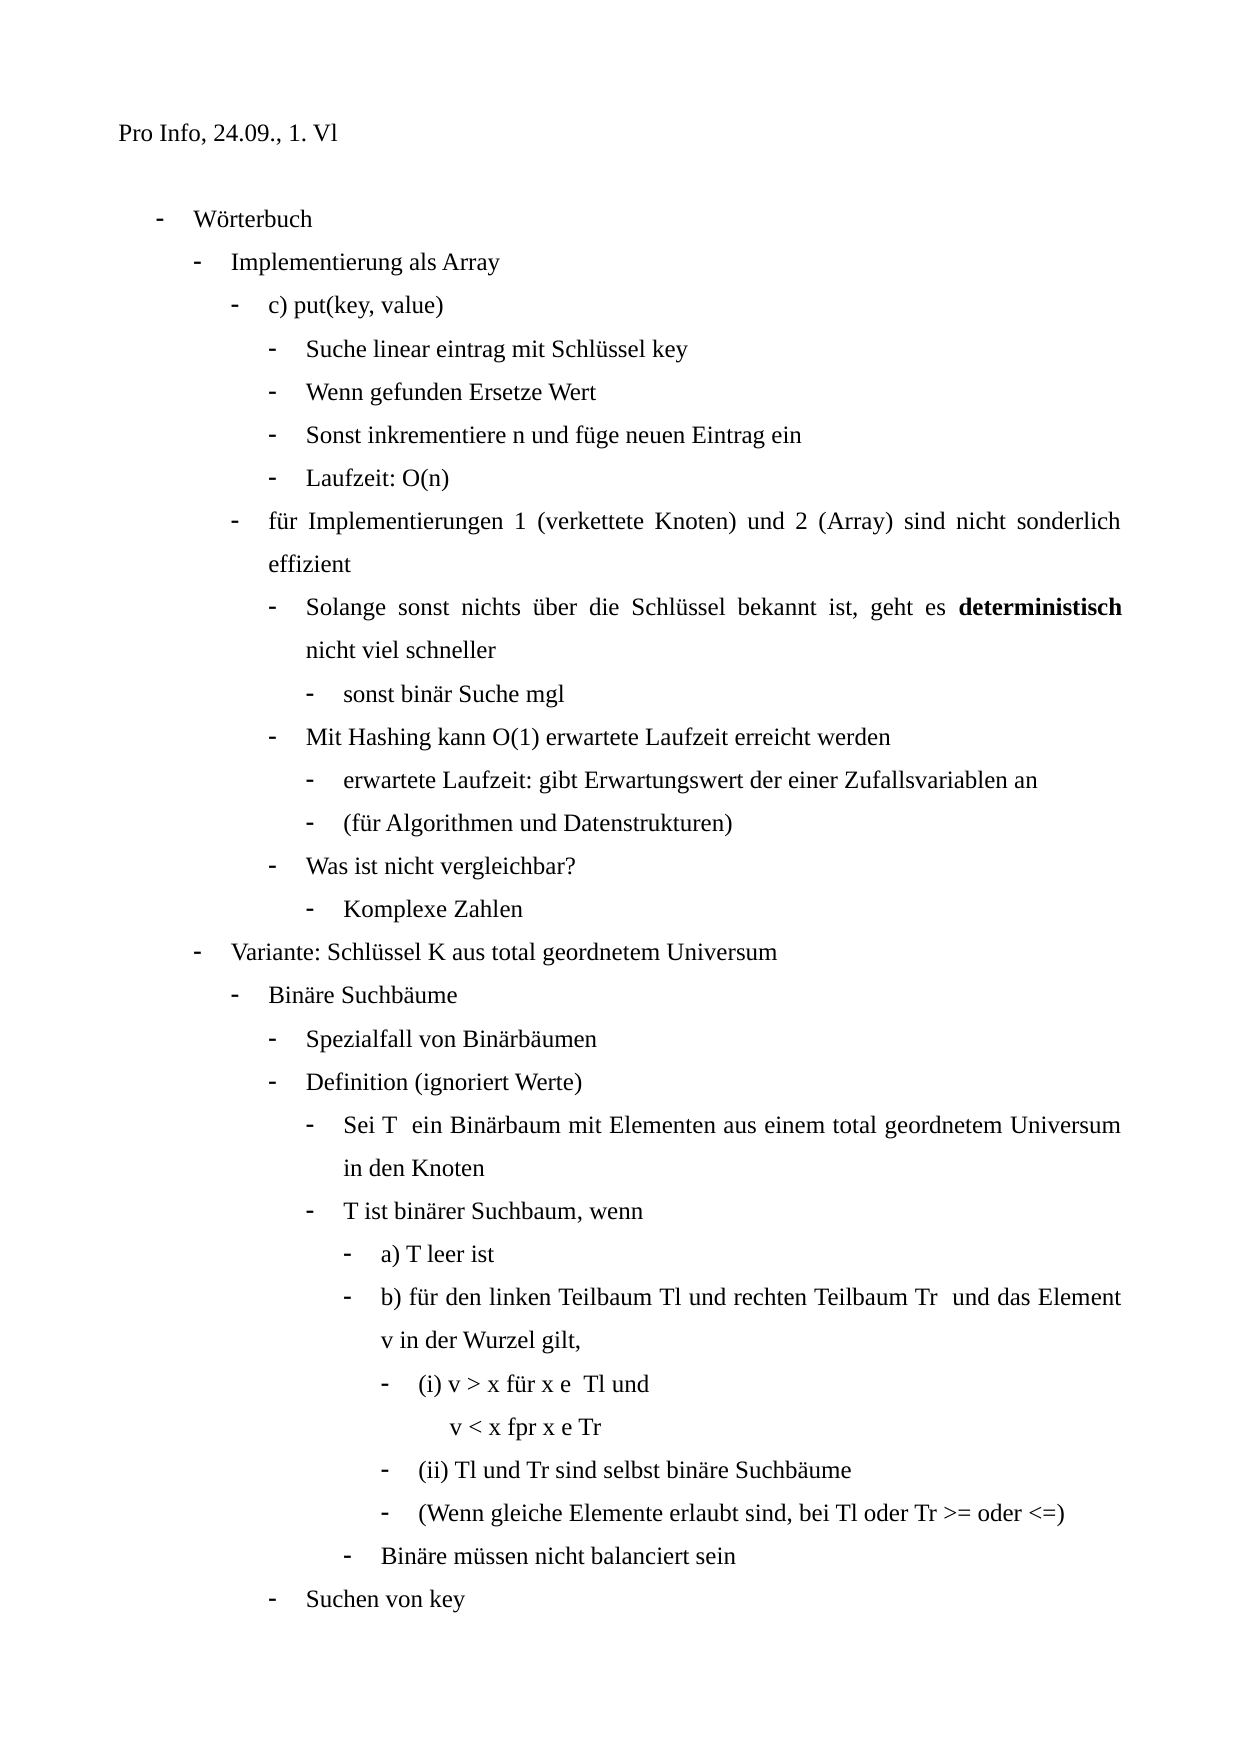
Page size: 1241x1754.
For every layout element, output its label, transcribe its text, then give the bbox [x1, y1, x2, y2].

list Komplexe Zahlen [306, 894, 1122, 923]
list (ii) Tl und Tr sind selbst binäre Suchbäume [381, 1455, 1122, 1484]
list sonst binär Suche mgl [306, 679, 1122, 707]
list Mit Hashing kann O(1) erwartete Laufzeit erreicht werden [268, 722, 1122, 751]
list Binäre Suchbäume [231, 981, 1122, 1009]
list Definition (ignoriert Werte) [268, 1067, 1122, 1096]
list Sonst inkrementiere n und füge neuen Eintrag ein [268, 420, 1122, 449]
list Was ist nicht vergleichbar? [268, 851, 1122, 880]
list Wörterbuch [156, 204, 1122, 233]
list Implementierung als Array [193, 247, 1122, 276]
list b) für den linken Teilbaum Tl und rechten Teilbaum Tr und das Element v in der Wurzel gilt, [343, 1282, 1122, 1354]
list (Wenn gleiche Elemente erlaubt sind, bei Tl oder Tr >= oder <=) [381, 1498, 1122, 1527]
list Sei T ein Binärbaum mit Elementen aus einem total geordnetem Universum in den Knoten [306, 1110, 1122, 1182]
list Suche linear eintrag mit Schlüssel key [268, 334, 1122, 362]
list erwartete Laufzeit: gibt Erwartungswert der einer Zufallsvariablen an [306, 765, 1122, 794]
list (für Algorithmen und Datenstrukturen) [306, 808, 1122, 837]
list Suchen von key [268, 1584, 1122, 1613]
list Spezialfall von Binärbäumen [268, 1024, 1122, 1052]
list (i) v > x für x e Tl und [381, 1369, 1122, 1397]
list c) put(key, value) [231, 291, 1122, 319]
list v < x fpr x e Tr [381, 1412, 1122, 1441]
list Wenn gefunden Ersetze Wert [268, 377, 1122, 406]
list T ist binärer Suchbaum, wenn [306, 1196, 1122, 1225]
list Variante: Schlüssel K aus total geordnetem Universum [193, 937, 1122, 966]
list a) T leer ist [343, 1239, 1122, 1268]
text Pro Info, 24.09., 1. Vl [118, 118, 1122, 147]
list Binäre müssen nicht balanciert sein [343, 1541, 1122, 1570]
list Solange sonst nichts über die Schlüssel bekannt ist, geht es deterministisch nicht viel schneller [268, 592, 1122, 664]
list für Implementierungen 1 (verkettete Knoten) und 2 (Array) sind nicht sonderlich effizient [231, 506, 1122, 578]
list Laufzeit: O(n) [268, 463, 1122, 492]
